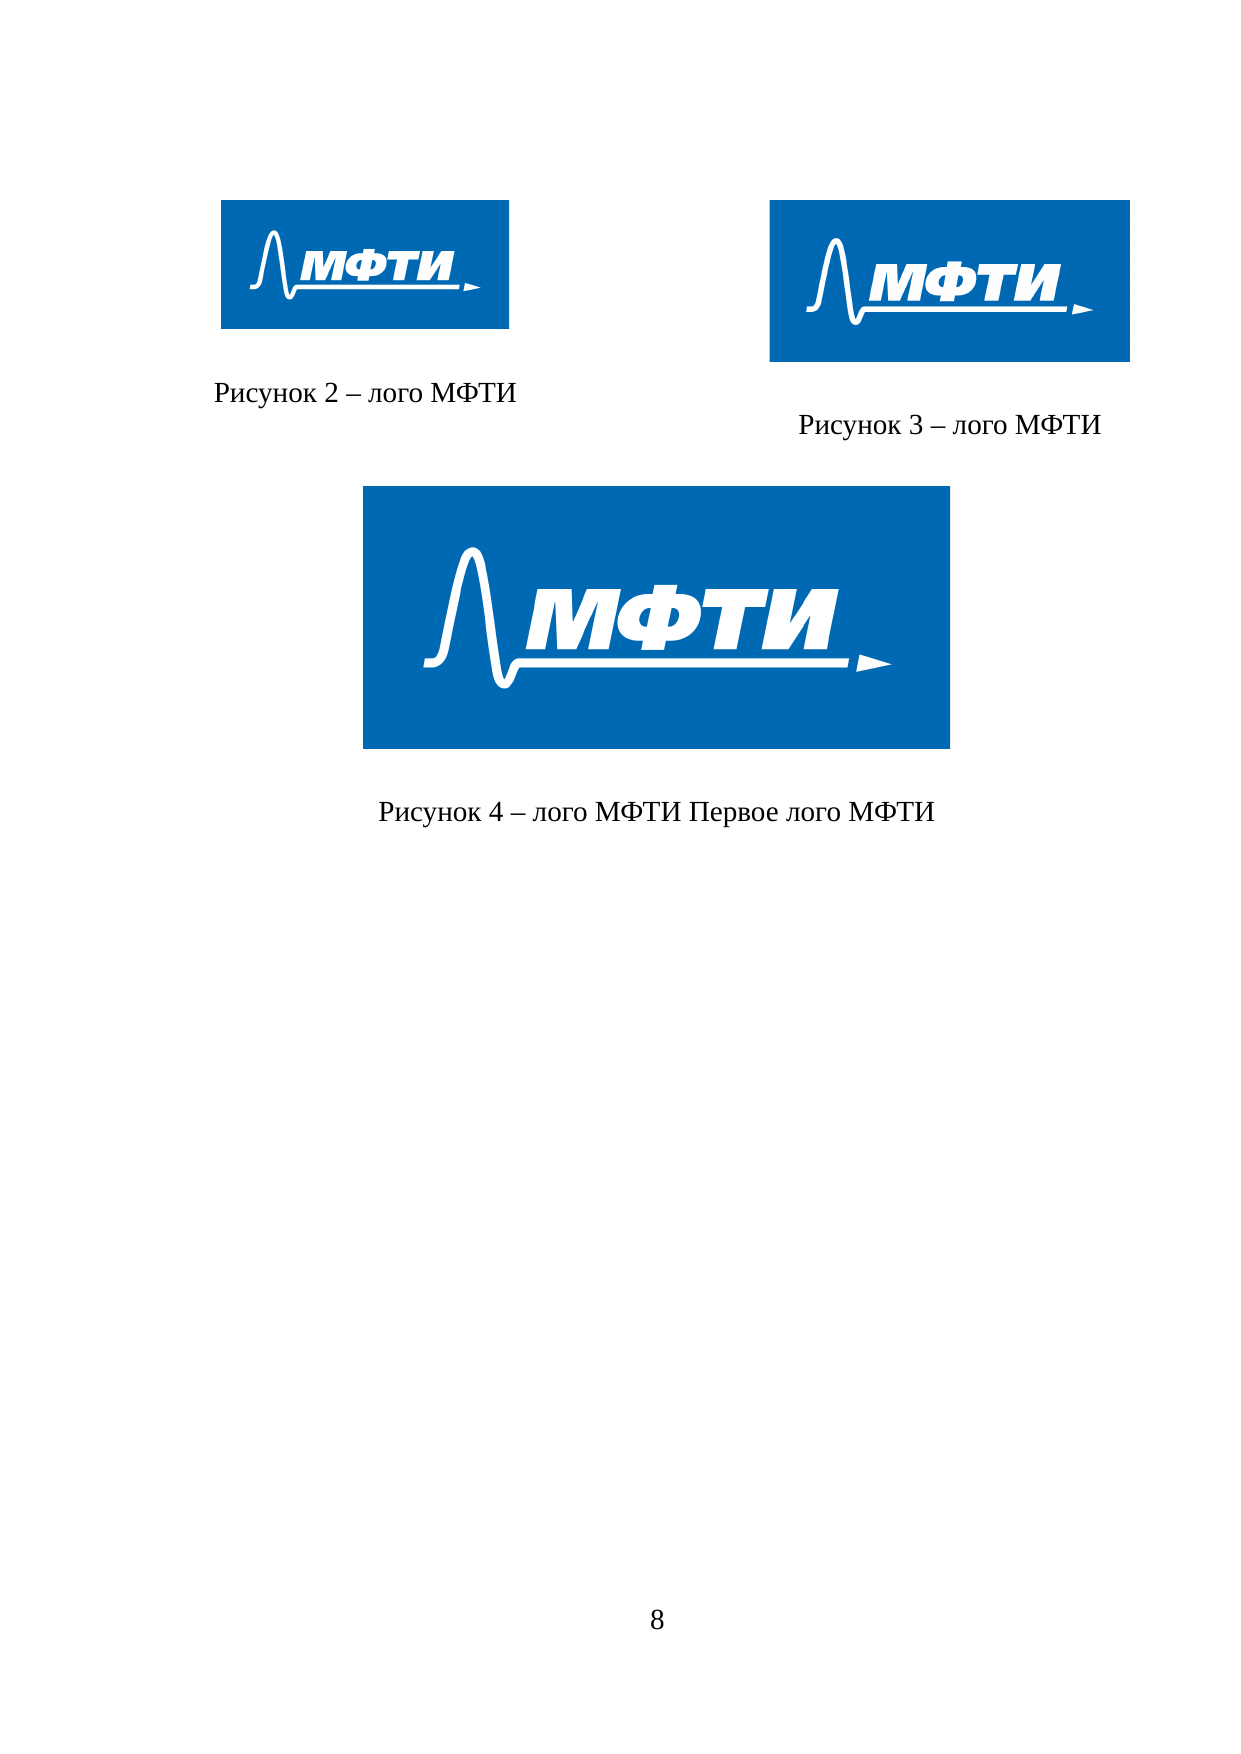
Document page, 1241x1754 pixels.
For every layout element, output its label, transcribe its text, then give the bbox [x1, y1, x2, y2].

table_header Рисунок 3 – лого МФТИ [621, 171, 1204, 457]
table_header Рисунок 2 – лого МФТИ [35, 171, 621, 457]
table_cell Рисунок 4 – лого МФТИ Первое лого МФТИ [35, 457, 1204, 844]
picture [363, 486, 951, 749]
picture [221, 200, 510, 329]
picture [769, 200, 1130, 362]
